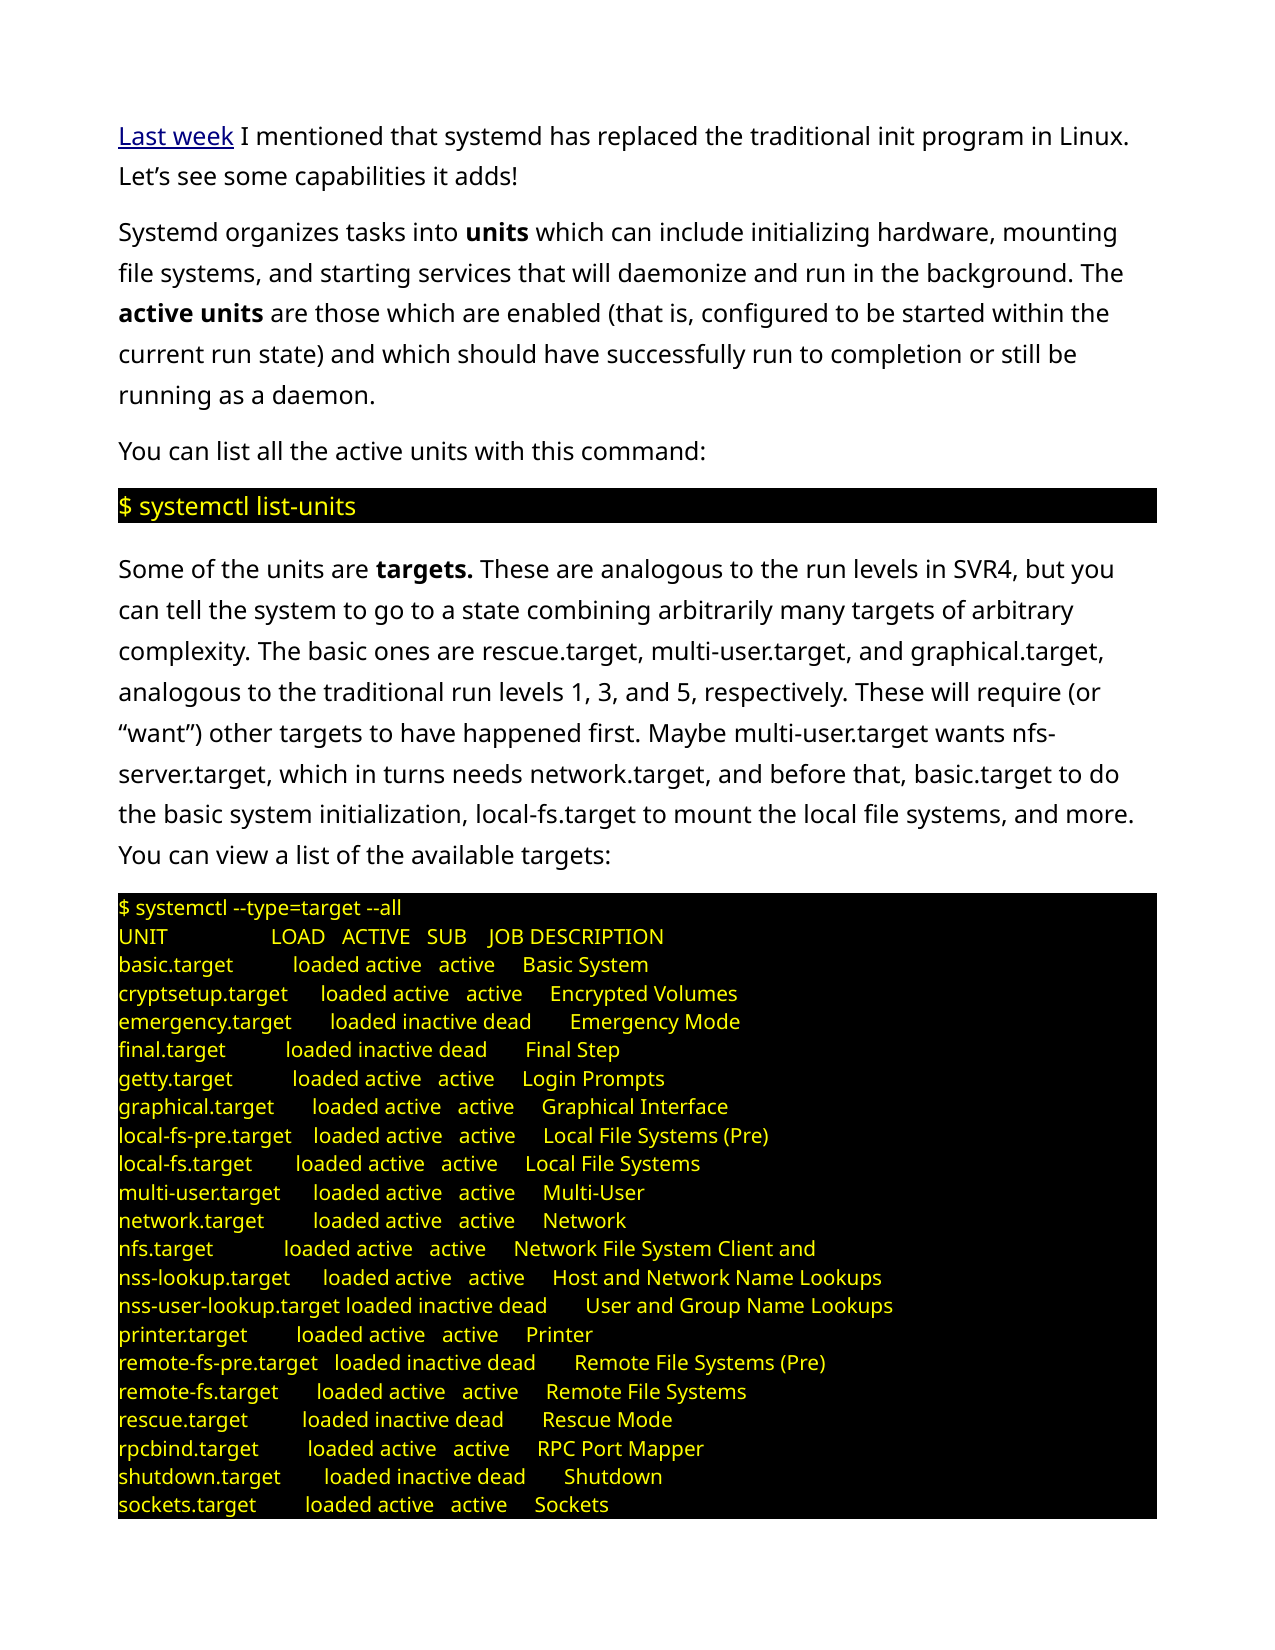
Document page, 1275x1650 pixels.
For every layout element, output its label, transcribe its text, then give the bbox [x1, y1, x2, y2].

text local-fs-pre.target loaded active active Local File Systems (Pre) [118, 1121, 1157, 1149]
text nss-lookup.target loaded active active Host and Network Name Lookups [118, 1263, 1157, 1291]
text remote-fs-pre.target loaded inactive dead Remote File Systems (Pre) [118, 1348, 1157, 1377]
text Systemd organizes tasks into units which can include initializing hardware, mounting file systems, and starting services that will daemonize and run in the background. The active units are those which are enabled (that is, configured to be started within the current run state) and which should have successfully run to completion or still be running as a daemon. [118, 214, 1157, 412]
text UNIT LOAD ACTIVE SUB JOB DESCRIPTION [118, 922, 1157, 950]
text final.target loaded inactive dead Final Step [118, 1036, 1157, 1064]
text emergency.target loaded inactive dead Emergency Mode [118, 1007, 1157, 1036]
text graphical.target loaded active active Graphical Interface [118, 1092, 1157, 1121]
text shutdown.target loaded inactive dead Shutdown [118, 1462, 1157, 1491]
text sockets.target loaded active active Sockets [118, 1491, 1157, 1519]
text cryptsetup.target loaded active active Encrypted Volumes [118, 979, 1157, 1007]
text $ systemctl list-units [118, 488, 1157, 523]
text multi-user.target loaded active active Multi-User [118, 1178, 1157, 1206]
text remote-fs.target loaded active active Remote File Systems [118, 1377, 1157, 1405]
text printer.target loaded active active Printer [118, 1320, 1157, 1348]
text rpcbind.target loaded active active RPC Port Mapper [118, 1434, 1157, 1462]
text Last week I mentioned that systemd has replaced the traditional init program in Linux. Let’s see some capabilities it adds! [118, 118, 1157, 193]
text basic.target loaded active active Basic System [118, 950, 1157, 979]
text rescue.target loaded inactive dead Rescue Mode [118, 1405, 1157, 1434]
text local-fs.target loaded active active Local File Systems [118, 1149, 1157, 1178]
text network.target loaded active active Network [118, 1206, 1157, 1234]
text Some of the units are targets. These are analogous to the run levels in SVR4, but you can tell the system to go to a state combining arbitrarily many targets of arbitrary complexity. The basic ones are rescue.target, multi-user.target, and graphical.target, analogous to the traditional run levels 1, 3, and 5, respectively. These will require (or “want”) other targets to have happened first. Maybe multi-user.target wants nfs-server.target, which in turns needs network.target, and before that, basic.target to do the basic system initialization, local-fs.target to mount the local file systems, and more. You can view a list of the available targets: [118, 552, 1157, 872]
text $ systemctl --type=target --all [118, 893, 1157, 922]
text getty.target loaded active active Login Prompts [118, 1064, 1157, 1092]
text nfs.target loaded active active Network File System Client and [118, 1234, 1157, 1263]
text You can list all the active units with this command: [118, 433, 1157, 467]
text nss-user-lookup.target loaded inactive dead User and Group Name Lookups [118, 1291, 1157, 1320]
